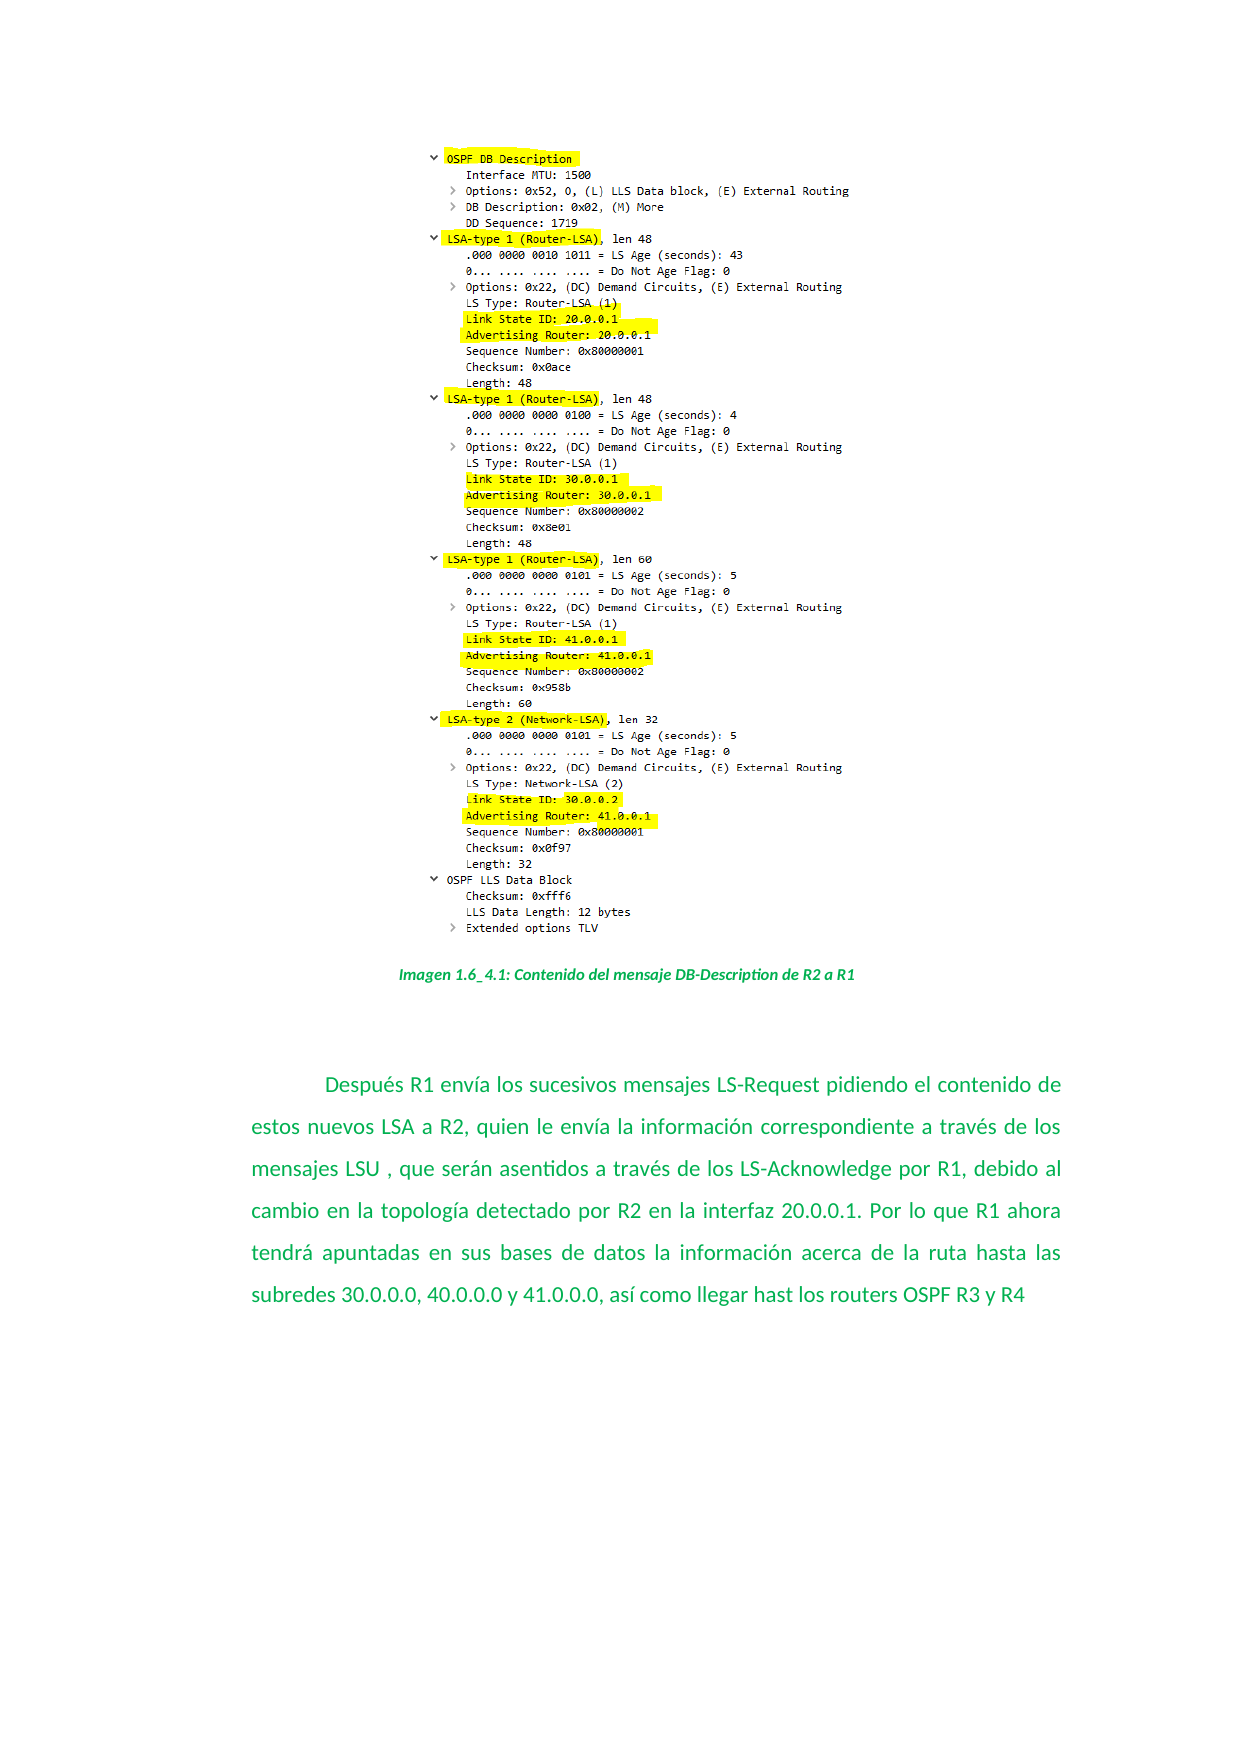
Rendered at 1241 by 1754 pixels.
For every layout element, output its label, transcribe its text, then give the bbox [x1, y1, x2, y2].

text Imagen 1.6_4.1: Contenido del mensaje DB-Description de R2 a R1 [326, 964, 1063, 984]
text Después R1 envía los sucesivos mensajes LS-Request pidiendo el contenido de estos nuevos LSA a R2, quien le envía la información correspondiente a través de los mensajes LSU , que serán asentidos a través de los LS-Acknowledge por R1, debido al cambio en la topología detectado por R2 en la interfaz 20.0.0.1. Por lo que R1 ahora tendrá apuntadas en sus bases de datos la información acerca de la ruta hasta las subredes 30.0.0.0, 40.0.0.0 y 41.0.0.0, así como llegar hast los routers OSPF R3 y R4 [251, 1070, 1063, 1308]
